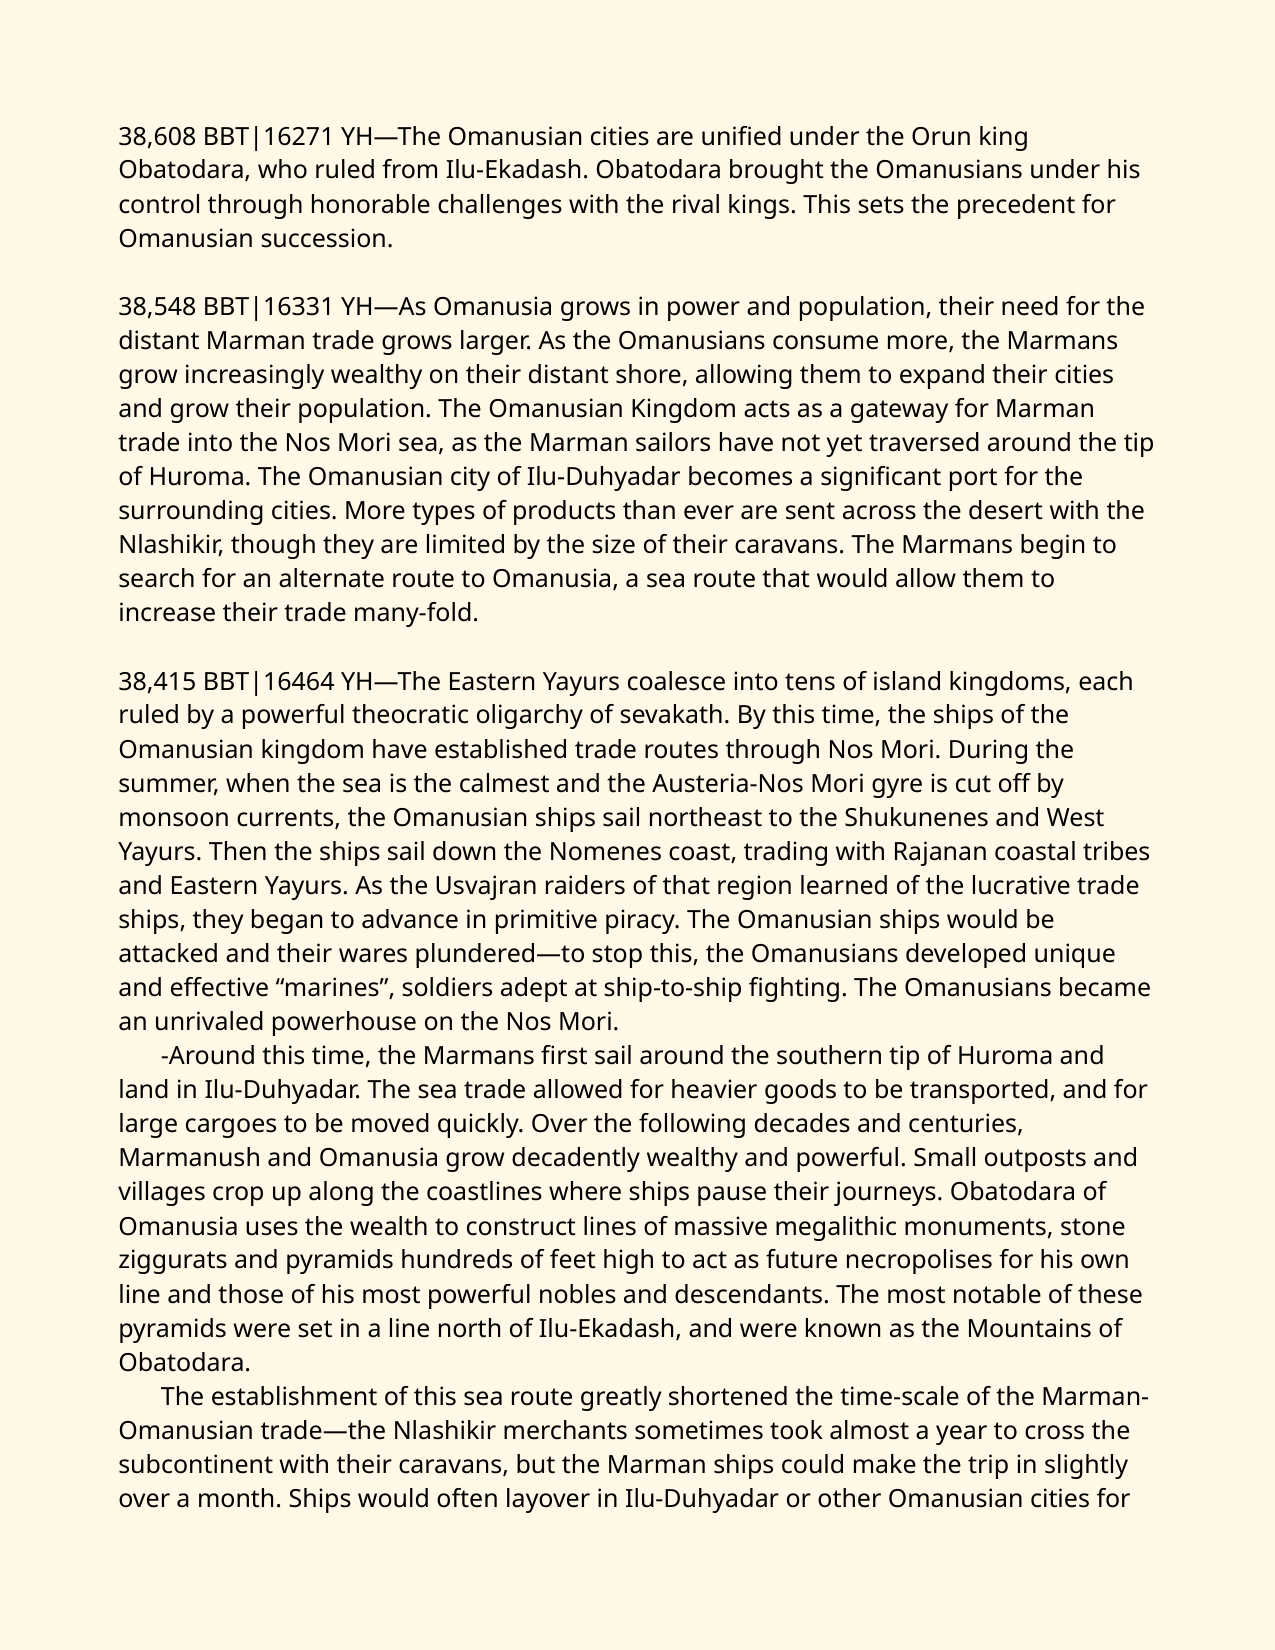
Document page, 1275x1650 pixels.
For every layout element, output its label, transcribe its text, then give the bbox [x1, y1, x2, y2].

text 38,548 BBT|16331 YH—As Omanusia grows in power and population, their need for the distant Marman trade grows larger. As the Omanusians consume more, the Marmans grow increasingly wealthy on their distant shore, allowing them to expand their cities and grow their population. The Omanusian Kingdom acts as a gateway for Marman trade into the Nos Mori sea, as the Marman sailors have not yet traversed around the tip of Huroma. The Omanusian city of Ilu-Duhyadar becomes a significant port for the surrounding cities. More types of products than ever are sent across the desert with the Nlashikir, though they are limited by the size of their caravans. The Marmans begin to search for an alternate route to Omanusia, a sea route that would allow them to increase their trade many-fold. [118, 288, 1157, 629]
text 38,415 BBT|16464 YH—The Eastern Yayurs coalesce into tens of island kingdoms, each ruled by a powerful theocratic oligarchy of sevakath. By this time, the ships of the Omanusian kingdom have established trade routes through Nos Mori. During the summer, when the sea is the calmest and the Austeria-Nos Mori gyre is cut off by monsoon currents, the Omanusian ships sail northeast to the Shukunenes and West Yayurs. Then the ships sail down the Nomenes coast, trading with Rajanan coastal tribes and Eastern Yayurs. As the Usvajran raiders of that region learned of the lucrative trade ships, they began to advance in primitive piracy. The Omanusian ships would be attacked and their wares plundered—to stop this, the Omanusians developed unique and effective “marines”, soldiers adept at ship-to-ship fighting. The Omanusians became an unrivaled powerhouse on the Nos Mori. [118, 663, 1157, 1038]
text 38,608 BBT|16271 YH—The Omanusian cities are unified under the Orun king Obatodara, who ruled from Ilu-Ekadash. Obatodara brought the Omanusians under his control through honorable challenges with the rival kings. This sets the precedent for Omanusian succession. [118, 118, 1157, 254]
text The establishment of this sea route greatly shortened the time-scale of the Marman-Omanusian trade—the Nlashikir merchants sometimes took almost a year to cross the subcontinent with their caravans, but the Marman ships could make the trip in slightly over a month. Ships would often layover in Ilu-Duhyadar or other Omanusian cities for [118, 1378, 1157, 1515]
text -Around this time, the Marmans first sail around the southern tip of Huroma and land in Ilu-Duhyadar. The sea trade allowed for heavier goods to be transported, and for large cargoes to be moved quickly. Over the following decades and centuries, Marmanush and Omanusia grow decadently wealthy and powerful. Small outposts and villages crop up along the coastlines where ships pause their journeys. Obatodara of Omanusia uses the wealth to construct lines of massive megalithic monuments, stone ziggurats and pyramids hundreds of feet high to act as future necropolises for his own line and those of his most powerful nobles and descendants. The most notable of these pyramids were set in a line north of Ilu-Ekadash, and were known as the Mountains of Obatodara. [118, 1038, 1157, 1378]
